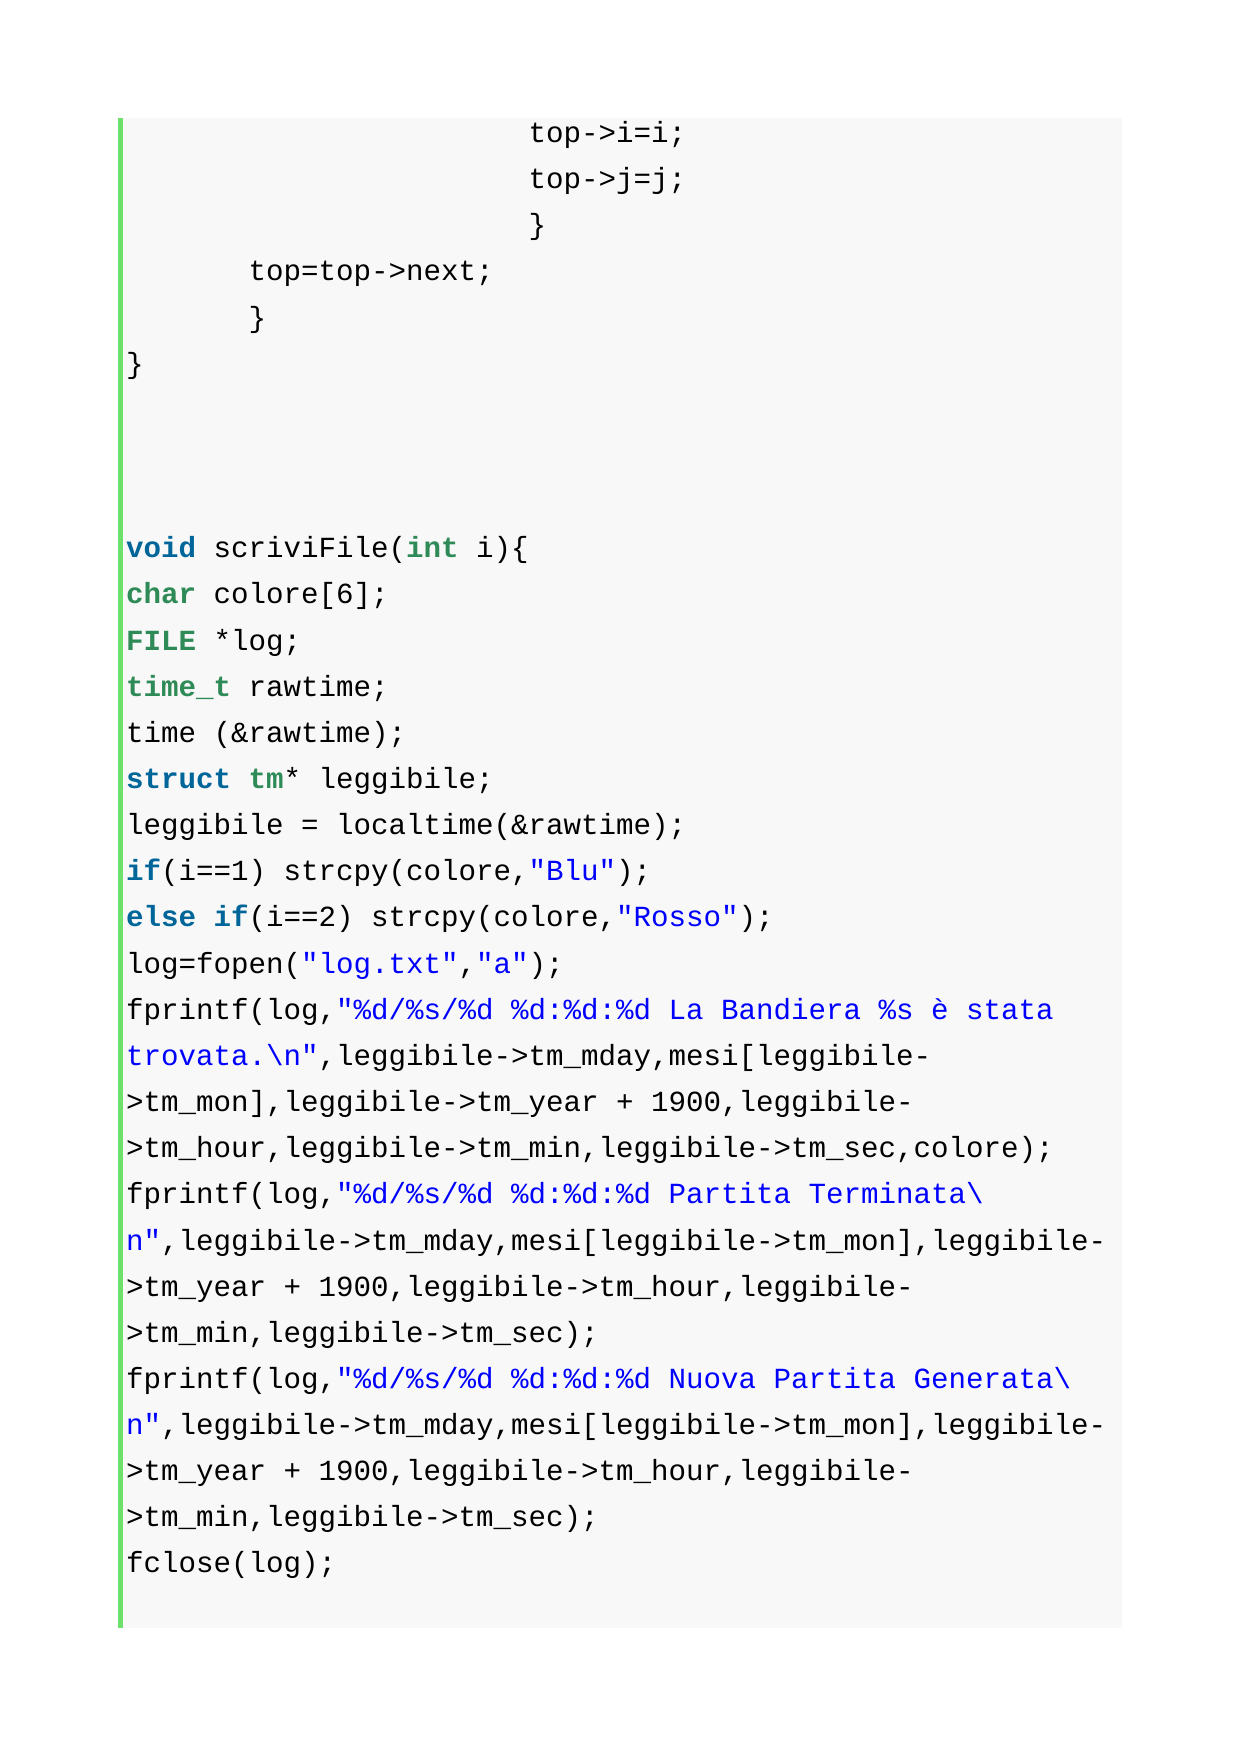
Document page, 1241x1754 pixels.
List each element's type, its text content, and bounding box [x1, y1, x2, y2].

text } [123, 210, 1122, 243]
text void scriviFile(int i){ [123, 533, 1122, 566]
text fprintf(log,"%d/%s/%d %d:%d:%d La Bandiera %s è stata trovata.\n",leggibile->tm_mday,mesi[leggibile->tm_mon],leggibile->tm_year + 1900,leggibile->tm_hour,leggibile->tm_min,leggibile->tm_sec,colore); [123, 995, 1122, 1166]
text struct tm* leggibile; [123, 764, 1122, 797]
text top->i=i; [123, 118, 1122, 151]
text top=top->next; [123, 257, 1122, 289]
text leggibile = localtime(&rawtime); [123, 810, 1122, 843]
text } [123, 303, 1122, 336]
text else if(i==2) strcpy(colore,"Rosso"); [123, 903, 1122, 936]
text char colore[6]; [123, 579, 1122, 613]
text time (&rawtime); [123, 718, 1122, 751]
text log=fopen("log.txt","a"); [123, 949, 1122, 982]
text } [123, 349, 1122, 382]
text fclose(log); [123, 1549, 1122, 1582]
text time_t rawtime; [123, 672, 1122, 705]
text FILE *log; [123, 626, 1122, 659]
text top->j=j; [123, 164, 1122, 197]
text fprintf(log,"%d/%s/%d %d:%d:%d Nuova Partita Generata\n",leggibile->tm_mday,mesi[leggibile->tm_mon],leggibile->tm_year + 1900,leggibile->tm_hour,leggibile->tm_min,leggibile->tm_sec); [123, 1364, 1122, 1536]
text if(i==1) strcpy(colore,"Blu"); [123, 856, 1122, 889]
text fprintf(log,"%d/%s/%d %d:%d:%d Partita Terminata\n",leggibile->tm_mday,mesi[leggibile->tm_mon],leggibile->tm_year + 1900,leggibile->tm_hour,leggibile->tm_min,leggibile->tm_sec); [123, 1179, 1122, 1351]
